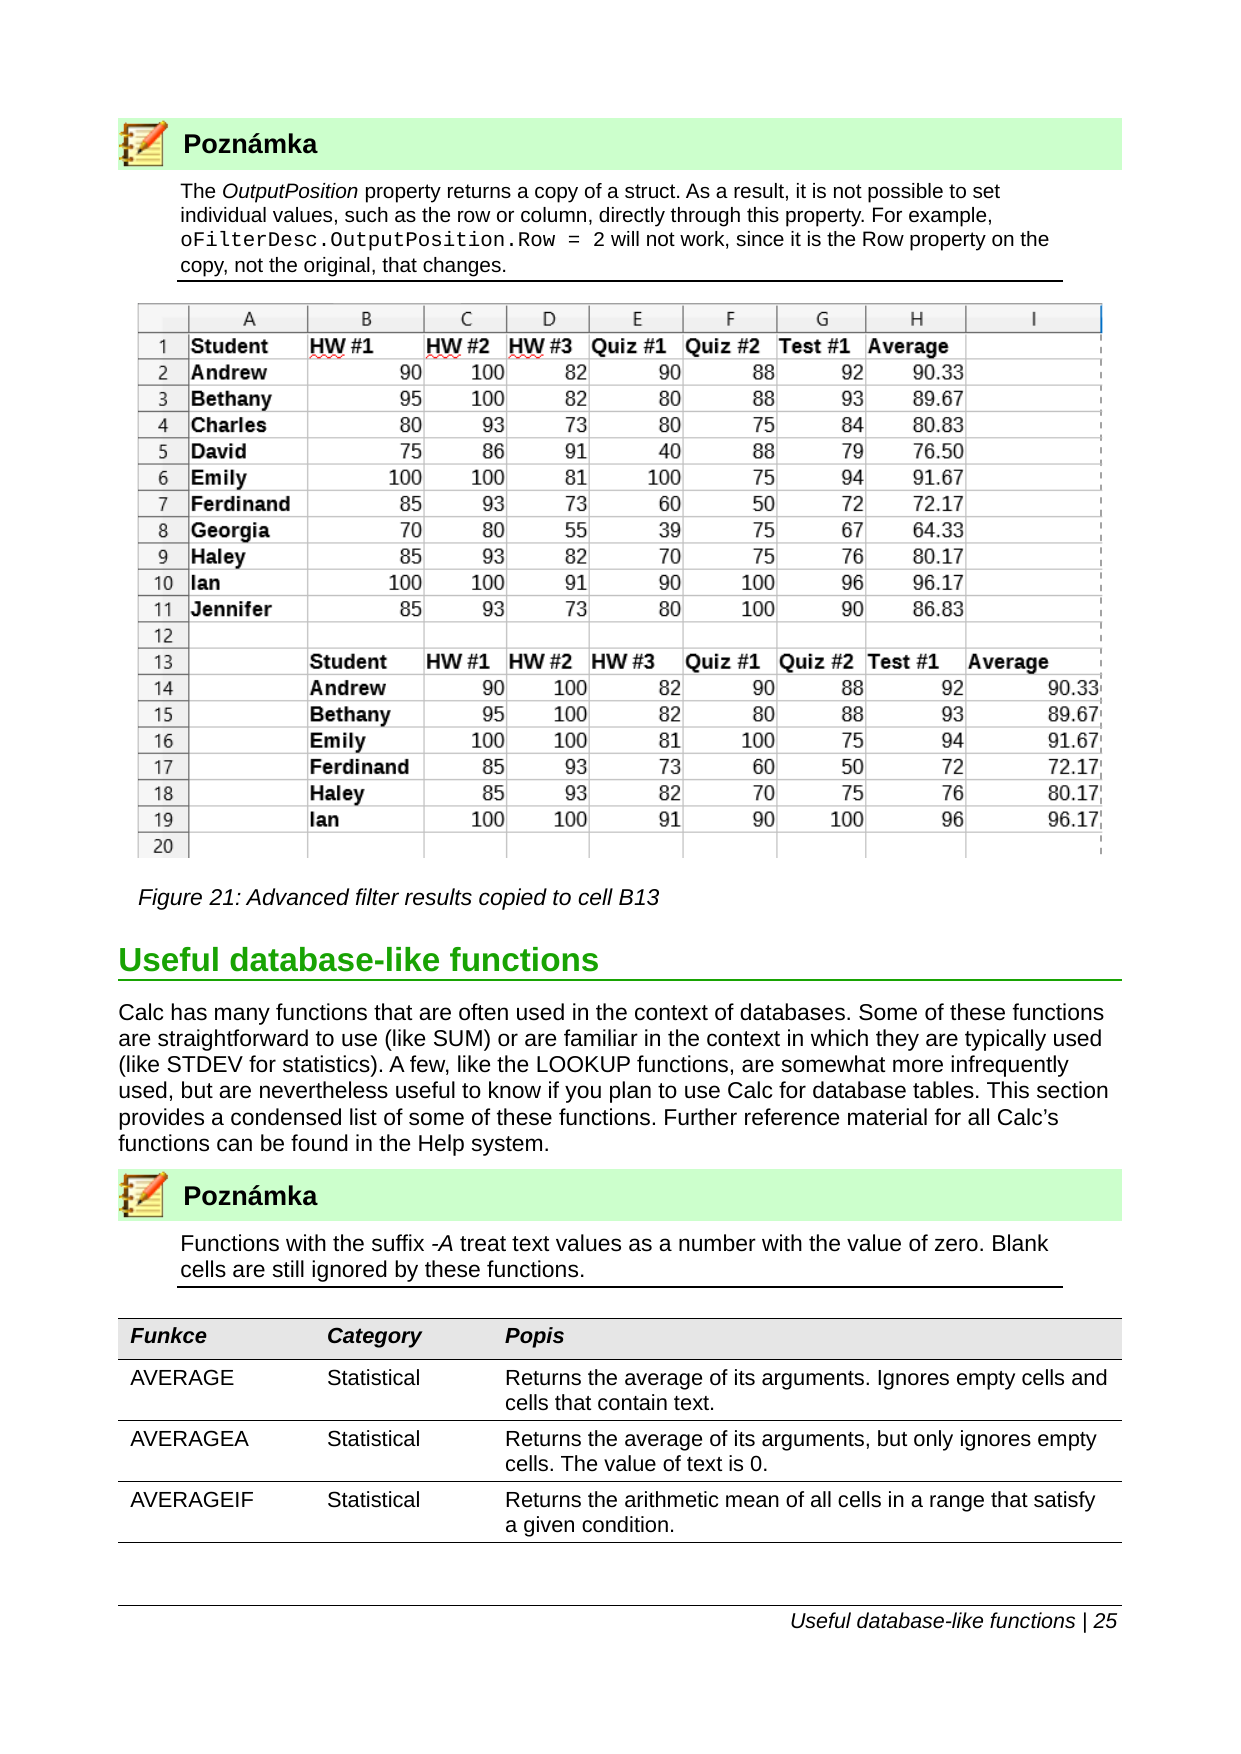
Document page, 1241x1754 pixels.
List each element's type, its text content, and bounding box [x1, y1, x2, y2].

picture [119, 119, 170, 170]
picture [137, 303, 1103, 858]
table_cell Returns the average of its arguments, but only ignores empty cells. The value of text is 0. [493, 1421, 1122, 1481]
table_header Funkce [118, 1319, 315, 1359]
table_cell AVERAGE [118, 1360, 315, 1420]
text Calc has many functions that are often used in the context of databases. Some of these functions are straightforward to use (like SUM) or are familiar in the context in which they are typically used (like STDEV for statistics). A few, like the LOOKUP functions, are somewhat more infrequently used, but are nevertheless useful to know if you plan to use Calc for database tables. This section provides a condensed list of some of these functions. Further reference material for all Calc’s functions can be found in the Help system. [118, 998, 1122, 1157]
text The OutputPosition property returns a copy of a struct. As a result, it is not possible to set individual values, such as the row or column, directly through this property. For example, oFilterDesc.OutputPosition.Row = 2 will not work, since it is the Row property on the copy, not the original, that changes. [177, 176, 1063, 280]
table_cell Returns the average of its arguments. Ignores empty cells and cells that contain text. [493, 1360, 1122, 1420]
text Figure 21: Advanced filter results copied to cell B13 [138, 858, 1102, 911]
table_cell Statistical [315, 1482, 493, 1542]
table_cell Statistical [315, 1421, 493, 1481]
table_cell Returns the arithmetic mean of all cells in a range that satisfy a given condition. [493, 1482, 1122, 1542]
picture [119, 1170, 170, 1221]
table_header Popis [493, 1319, 1122, 1359]
table_cell Statistical [315, 1360, 493, 1420]
table_cell AVERAGEA [118, 1421, 315, 1481]
subtitle Useful database-like functions [118, 940, 1122, 979]
subtitle Poznámka [118, 118, 1122, 170]
table_header Category [315, 1319, 493, 1359]
subtitle Poznámka [118, 1169, 1122, 1221]
text Functions with the suffix -A treat text values as a number with the value of zero. Blank cells are still ignored by these functions. [177, 1227, 1063, 1286]
table_cell AVERAGEIF [118, 1482, 315, 1542]
